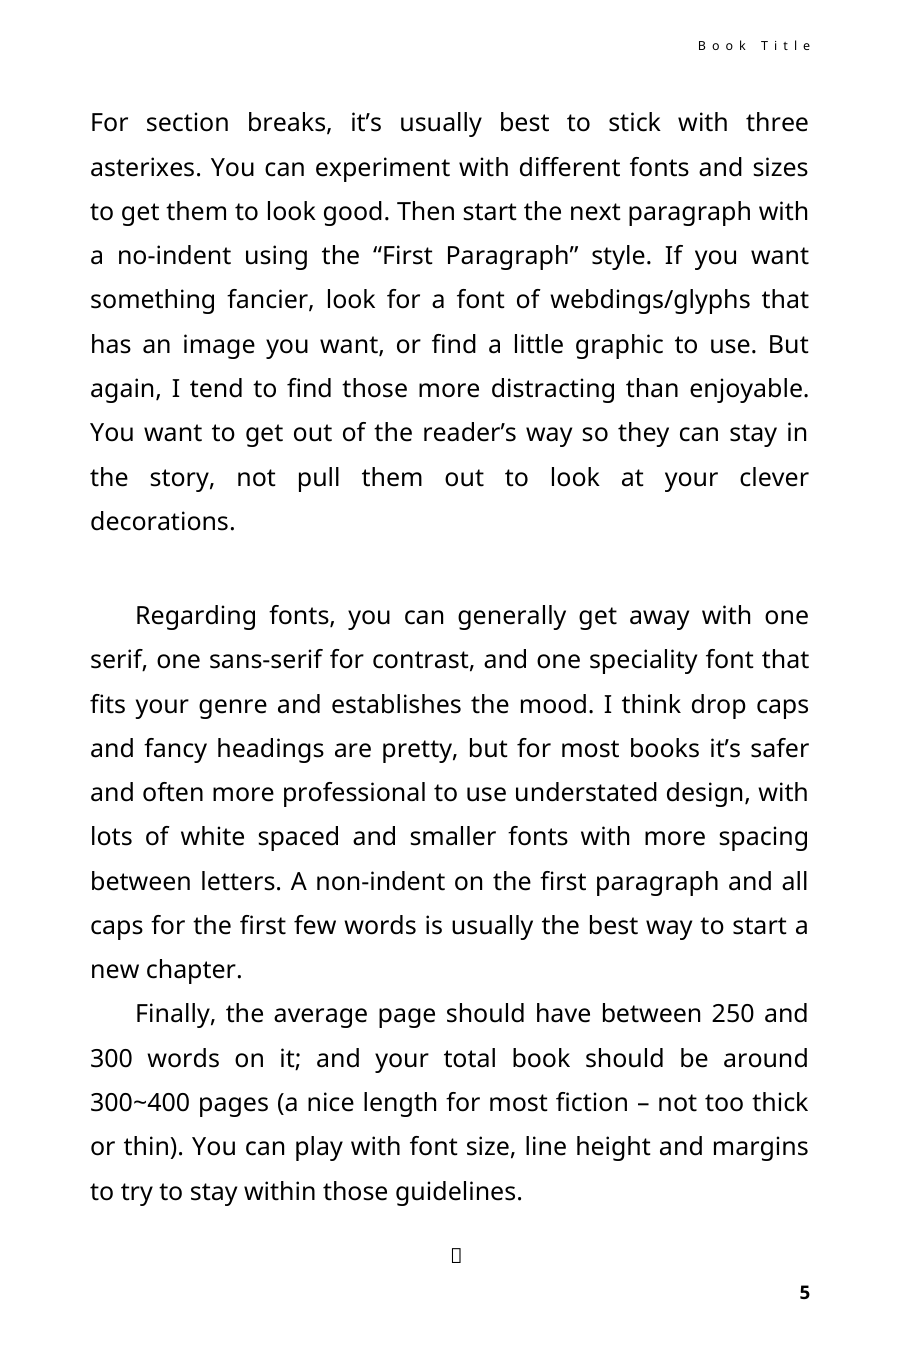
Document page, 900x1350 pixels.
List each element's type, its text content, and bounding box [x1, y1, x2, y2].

text Regarding fonts, you can generally get away with one serif, one sans-serif for contrast, and one speciality font that fits your genre and establishes the mood. I think drop caps and fancy headings are pretty, but for most books it’s safer and often more professional to use understated design, with lots of white spaced and smaller fonts with more spacing between letters. A non-indent on the first paragraph and all caps for the first few words is usually the best way to start a new chapter. [90, 598, 810, 986]
text For section breaks, it’s usually best to stick with three asterixes. You can experiment with different fonts and sizes to get them to look good. Then start the next paragraph with a no-indent using the “First Paragraph” style. If you want something fancier, look for a font of webdings/glyphs that has an image you want, or find a little graphic to use. But again, I tend to find those more distracting than enjoyable. You want to get out of the reader’s way so they can stay in the story, not pull them out to look at your clever decorations. [90, 105, 810, 537]
text Finally, the average page should have between 250 and 300 words on it; and your total book should be around 300~400 pages (a nice length for most fiction – not too thick or thin). You can play with font size, line height and margins to try to stay within those guidelines. [90, 996, 810, 1207]
